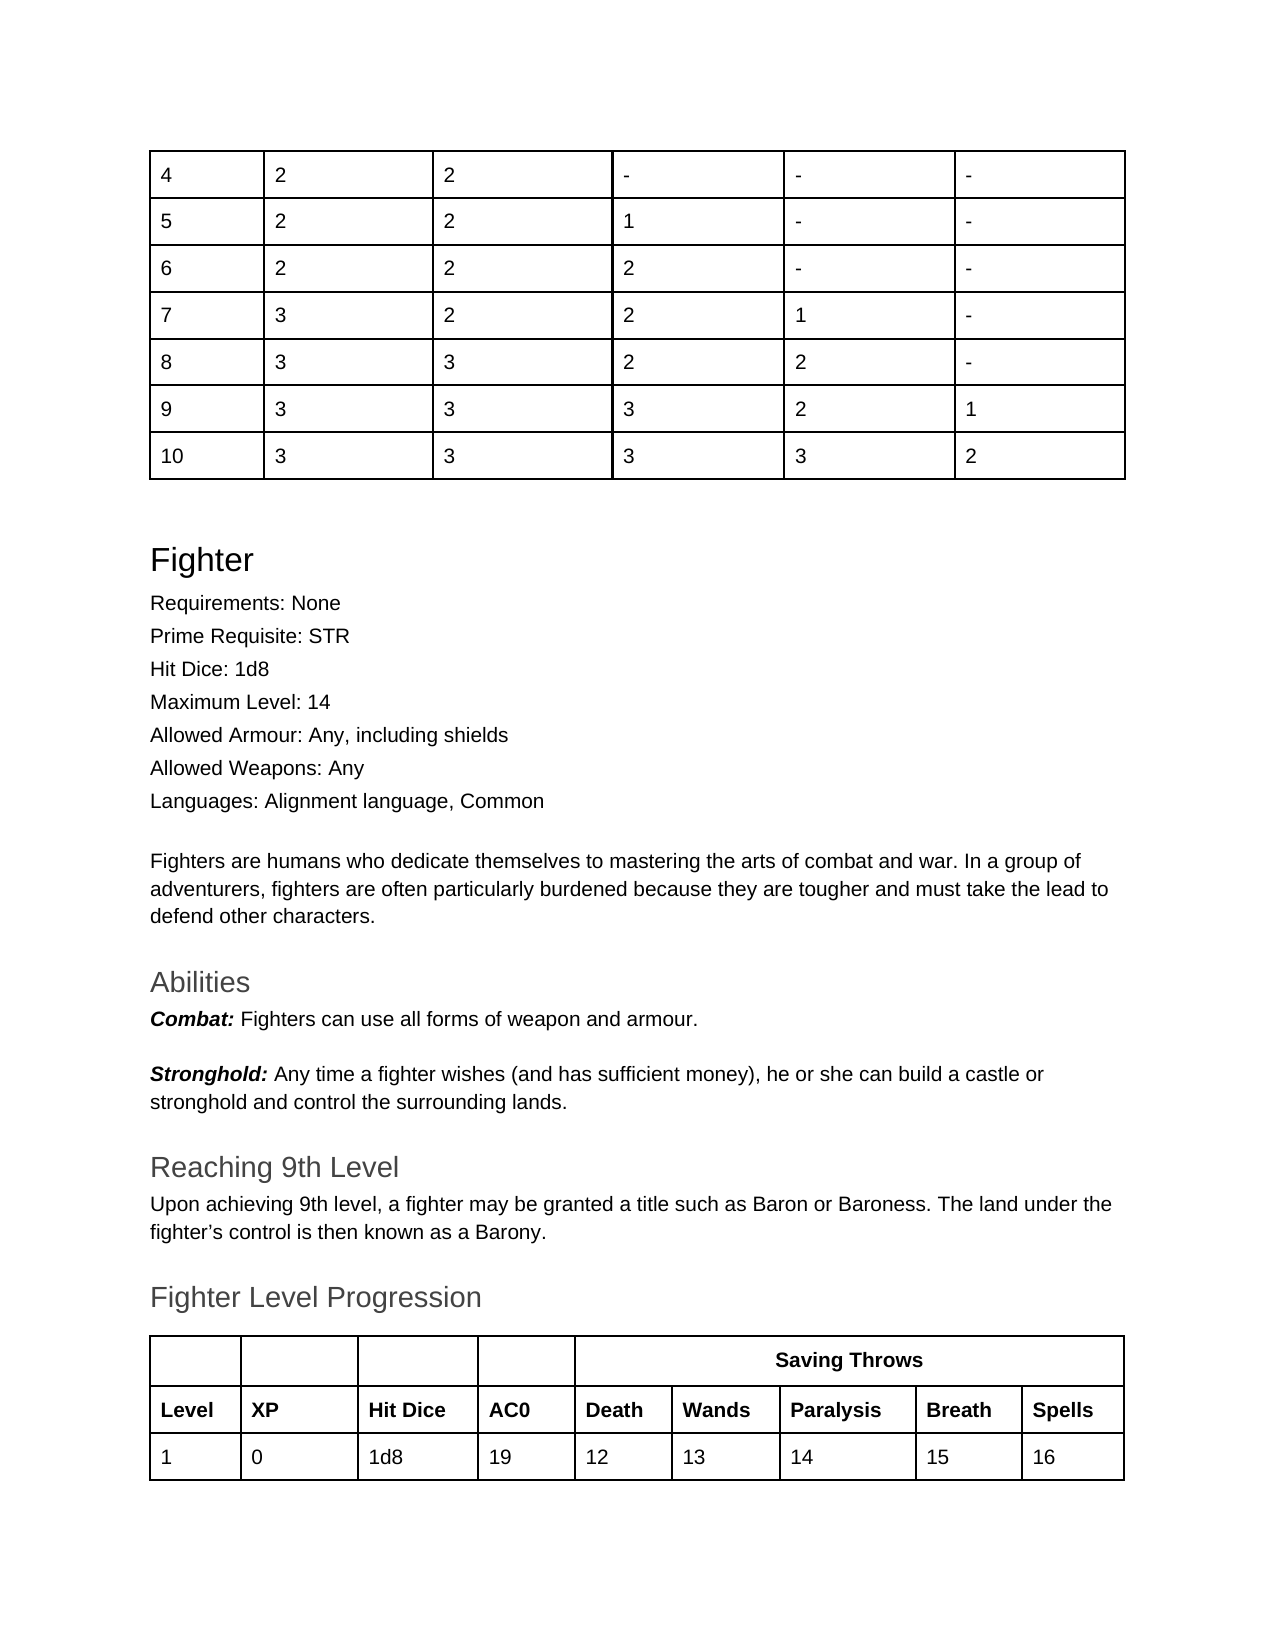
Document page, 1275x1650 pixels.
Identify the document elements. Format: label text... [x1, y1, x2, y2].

table_cell - [785, 199, 954, 244]
table_cell Spells [1023, 1387, 1123, 1432]
text Requirements: None [150, 591, 1125, 614]
table_cell 2 [956, 433, 1124, 478]
text Upon achieving 9th level, a fighter may be granted a title such as Baron or Baroness. The land under the fighter’s control is then known as a Barony. [150, 1192, 1125, 1244]
table_cell 1 [151, 1434, 240, 1479]
text Prime Requisite: STR [150, 624, 1125, 648]
text Hit Dice: 1d8 [150, 657, 1125, 681]
table_cell 5 [151, 199, 263, 244]
table_cell 13 [673, 1434, 779, 1479]
table_cell 2 [265, 246, 432, 291]
table_header Saving Throws [576, 1337, 1123, 1385]
table_cell AC0 [479, 1387, 574, 1432]
table_cell 2 [785, 386, 954, 431]
table_cell 2 [434, 152, 611, 197]
text Maximum Level: 14 [150, 690, 1125, 714]
table_cell 3 [614, 433, 783, 478]
table_header [242, 1337, 357, 1385]
subtitle Abilities [150, 965, 1125, 999]
table_cell - [956, 340, 1124, 384]
table_cell 12 [576, 1434, 671, 1479]
table_cell 1d8 [359, 1434, 477, 1479]
text Stronghold: Any time a fighter wishes (and has sufficient money), he or she can build a castle or stronghold and control the surrounding lands. [150, 1062, 1125, 1113]
table_cell Wands [673, 1387, 779, 1432]
table_cell 15 [917, 1434, 1021, 1479]
table_cell 1 [956, 386, 1124, 431]
table_cell 2 [265, 199, 432, 244]
table_cell Level [151, 1387, 240, 1432]
table_cell 3 [614, 386, 783, 431]
table_cell Paralysis [781, 1387, 915, 1432]
table_cell - [785, 246, 954, 291]
table_cell 2 [785, 340, 954, 384]
table_cell 1 [785, 293, 954, 337]
table_cell 3 [265, 293, 432, 337]
table_cell 2 [434, 246, 611, 291]
table_cell 19 [479, 1434, 574, 1479]
table_cell - [956, 246, 1124, 291]
text Combat: Fighters can use all forms of weapon and armour. [150, 1007, 1125, 1031]
table_cell 3 [265, 340, 432, 384]
table_cell 2 [434, 293, 611, 337]
text Languages: Alignment language, Common [150, 789, 1125, 813]
table_cell - [614, 152, 783, 197]
table_cell 3 [434, 386, 611, 431]
table_cell 1 [614, 199, 783, 244]
table_cell 3 [434, 340, 611, 384]
table_cell 2 [614, 246, 783, 291]
table_cell 0 [242, 1434, 357, 1479]
table_header [479, 1337, 574, 1385]
table_cell 4 [151, 152, 263, 197]
table_cell Hit Dice [359, 1387, 477, 1432]
table_cell XP [242, 1387, 357, 1432]
table_header [359, 1337, 477, 1385]
table_cell 3 [265, 433, 432, 478]
table_cell 10 [151, 433, 263, 478]
table_cell 2 [434, 199, 611, 244]
table_cell 2 [265, 152, 432, 197]
table_cell 7 [151, 293, 263, 337]
table_cell Death [576, 1387, 671, 1432]
text Allowed Weapons: Any [150, 756, 1125, 780]
table_cell 2 [614, 293, 783, 337]
subtitle Reaching 9th Level [150, 1150, 1125, 1184]
table_cell 3 [434, 433, 611, 478]
table_cell 2 [614, 340, 783, 384]
table_cell - [956, 199, 1124, 244]
table_cell 9 [151, 386, 263, 431]
table_header [151, 1337, 240, 1385]
text Allowed Armour: Any, including shields [150, 723, 1125, 747]
table_cell - [956, 293, 1124, 337]
subtitle Fighter Level Progression [150, 1281, 1125, 1314]
table_cell 3 [785, 433, 954, 478]
table_cell 6 [151, 246, 263, 291]
table_cell Breath [917, 1387, 1021, 1432]
table_cell 8 [151, 340, 263, 384]
table_cell - [785, 152, 954, 197]
table_cell - [956, 152, 1124, 197]
subtitle Fighter [150, 540, 1125, 578]
table_cell 3 [265, 386, 432, 431]
table_cell 14 [781, 1434, 915, 1479]
table_cell 16 [1023, 1434, 1123, 1479]
text Fighters are humans who dedicate themselves to mastering the arts of combat and war. In a group of adventurers, fighters are often particularly burdened because they are tougher and must take the lead to defend other characters. [150, 849, 1125, 928]
